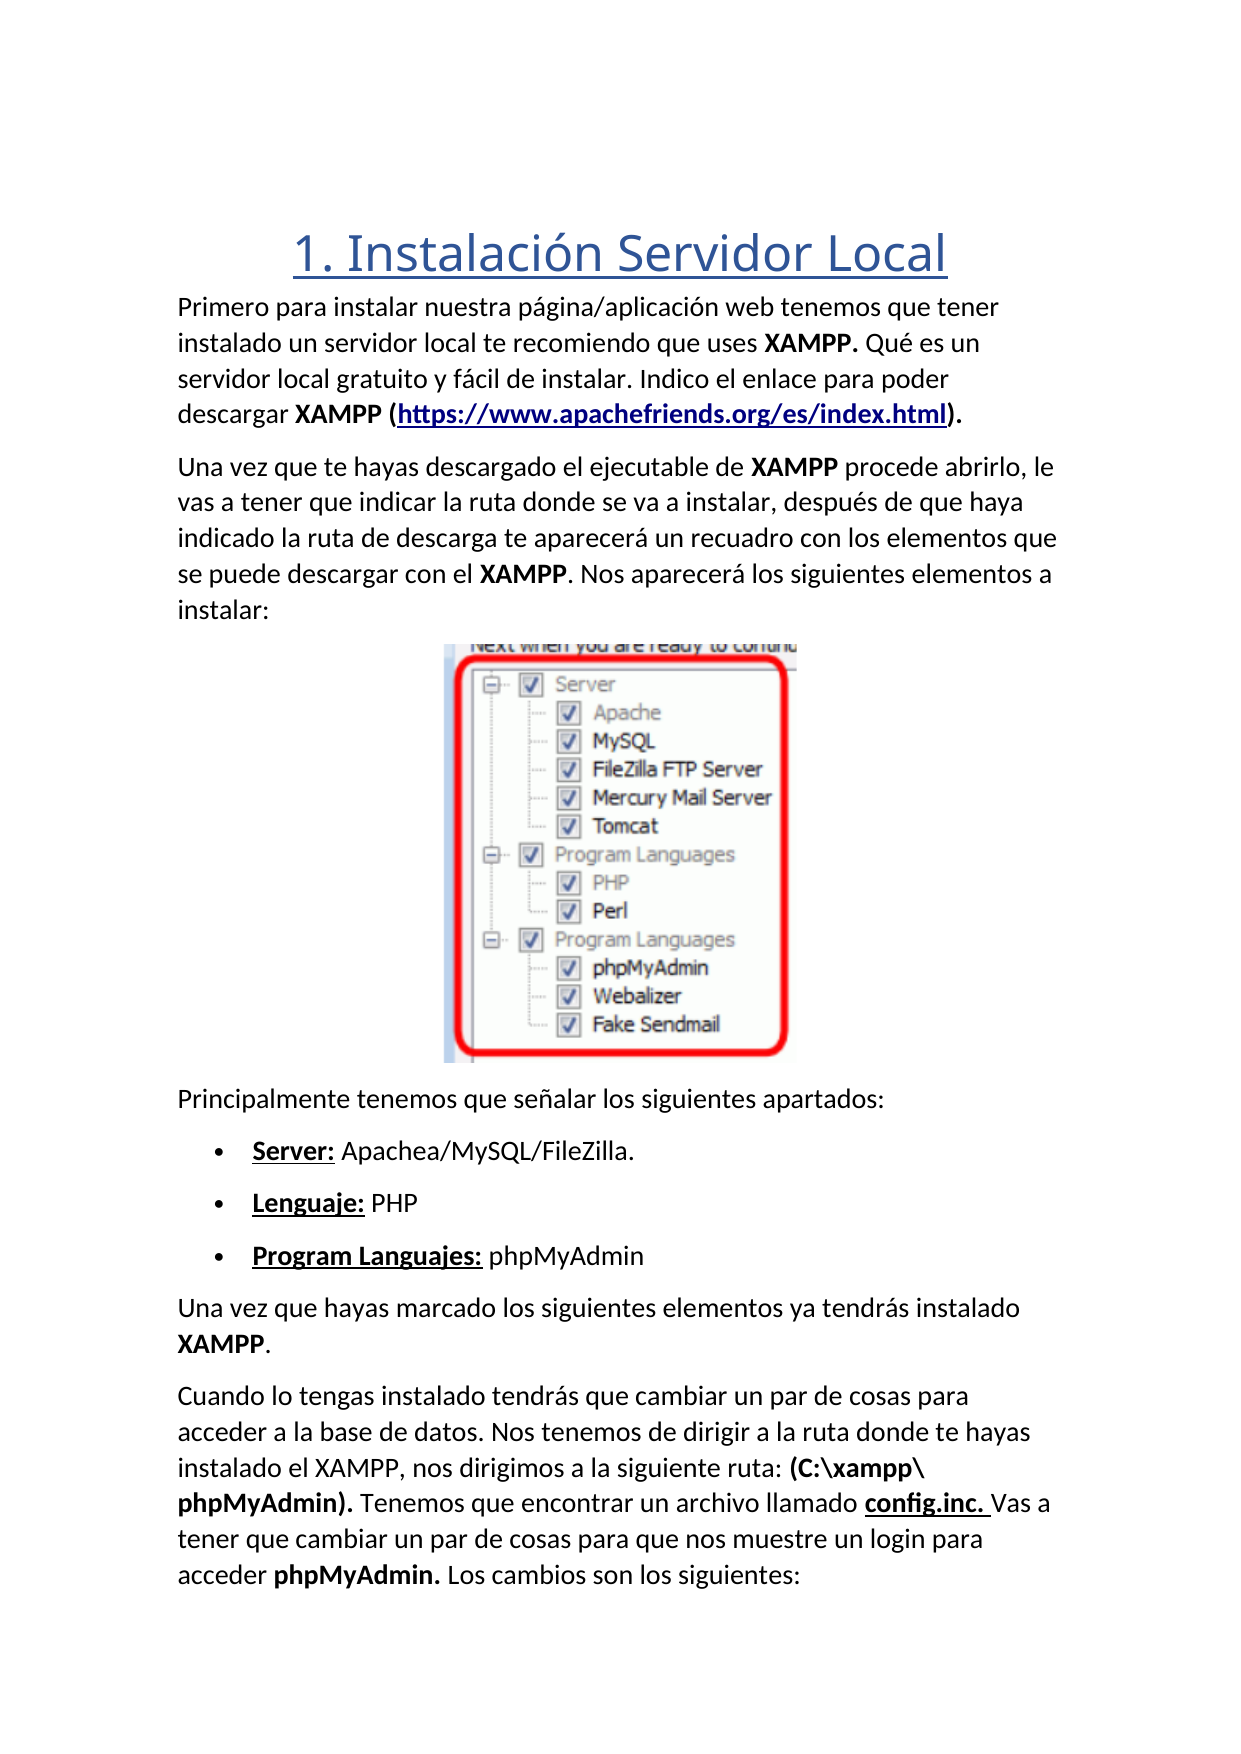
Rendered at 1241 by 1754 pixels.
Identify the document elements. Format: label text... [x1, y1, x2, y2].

list Program Languajes: phpMyAdmin [215, 1238, 1063, 1272]
text Una vez que hayas marcado los siguientes elementos ya tendrás instalado XAMPP. [177, 1290, 1063, 1360]
subtitle 1. Instalación Servidor Local [177, 218, 1063, 286]
text Principalmente tenemos que señalar los siguientes apartados: [177, 1081, 1063, 1115]
text Primero para instalar nuestra página/aplicación web tenemos que tener instalado un servidor local te recomiendo que uses XAMPP. Qué es un servidor local gratuito y fácil de instalar. Indico el enlace para poder descargar XAMPP (https://www.apachefriends.org/es/index.html). [177, 289, 1063, 431]
list Server: Apachea/MySQL/FileZilla. [215, 1133, 1063, 1167]
text Una vez que te hayas descargado el ejecutable de XAMPP procede abrirlo, le vas a tener que indicar la ruta donde se va a instalar, después de que haya indicado la ruta de descarga te aparecerá un recuadro con los elementos que se puede descargar con el XAMPP. Nos aparecerá los siguientes elementos a instalar: [177, 449, 1063, 626]
list Lenguaje: PHP [215, 1185, 1063, 1220]
text Cuando lo tengas instalado tendrás que cambiar un par de cosas para acceder a la base de datos. Nos tenemos de dirigir a la ruta donde te hayas instalado el XAMPP, nos dirigimos a la siguiente ruta: (C:\xampp\phpMyAdmin). Tenemos que encontrar un archivo llamado config.inc. Vas a tener que cambiar un par de cosas para que nos muestre un login para acceder phpMyAdmin. Los cambios son los siguientes: [177, 1378, 1063, 1591]
